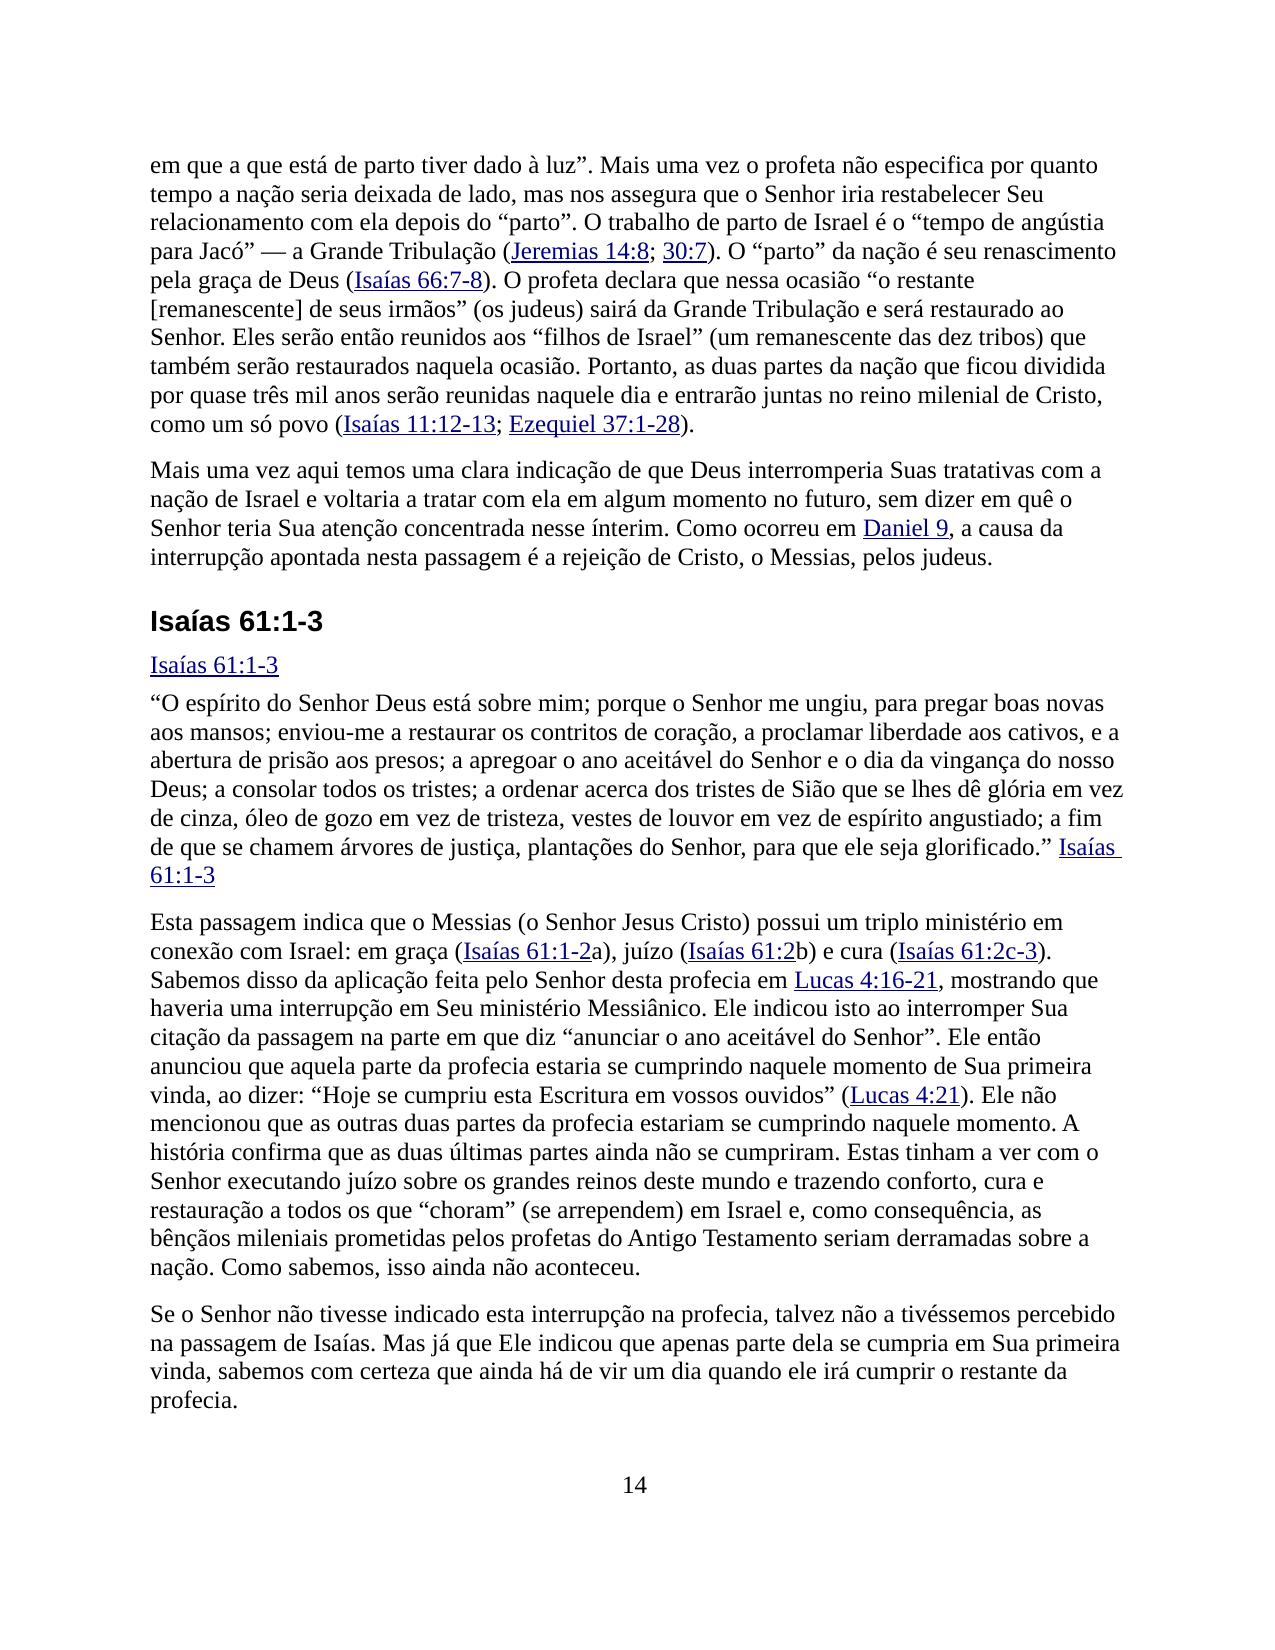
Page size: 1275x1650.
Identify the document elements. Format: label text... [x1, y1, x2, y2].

text Mais uma vez aqui temos uma clara indicação de que Deus interromperia Suas tratativas com a nação de Israel e voltaria a tratar com ela em algum momento no futuro, sem dizer em quê o Senhor teria Sua atenção concentrada nesse ínterim. Como ocorreu em Daniel 9, a causa da interrupção apontada nesta passagem é a rejeição de Cristo, o Messias, pelos judeus. [150, 455, 1125, 570]
subtitle Isaías 61:1-3 [150, 604, 1125, 638]
text Esta passagem indica que o Messias (o Senhor Jesus Cristo) possui um triplo ministério em conexão com Israel: em graça (Isaías 61:1-2a), juízo (Isaías 61:2b) e cura (Isaías 61:2c-3). Sabemos disso da aplicação feita pelo Senhor desta profecia em Lucas 4:16-21, mostrando que haveria uma interrupção em Seu ministério Messiânico. Ele indicou isto ao interromper Sua citação da passagem na parte em que diz “anunciar o ano aceitável do Senhor”. Ele então anunciou que aquela parte da profecia estaria se cumprindo naquele momento de Sua primeira vinda, ao dizer: “Hoje se cumpriu esta Escritura em vossos ouvidos” (Lucas 4:21). Ele não mencionou que as outras duas partes da profecia estariam se cumprindo naquele momento. A história confirma que as duas últimas partes ainda não se cumpriram. Estas tinham a ver com o Senhor executando juízo sobre os grandes reinos deste mundo e trazendo conforto, cura e restauração a todos os que “choram” (se arrependem) em Israel e, como consequência, as bênçãos mileniais prometidas pelos profetas do Antigo Testamento seriam derramadas sobre a nação. Como sabemos, isso ainda não aconteceu. [150, 907, 1125, 1281]
text em que a que está de parto tiver dado à luz”. Mais uma vez o profeta não especifica por quanto tempo a nação seria deixada de lado, mas nos assegura que o Senhor iria restabelecer Seu relacionamento com ela depois do “parto”. O trabalho de parto de Israel é o “tempo de angústia para Jacó” — a Grande Tribulação (Jeremias 14:8; 30:7). O “parto” da nação é seu renascimento pela graça de Deus (Isaías 66:7-8). O profeta declara que nessa ocasião “o restante [remanescente] de seus irmãos” (os judeus) sairá da Grande Tribulação e será restaurado ao Senhor. Eles serão então reunidos aos “filhos de Israel” (um remanescente das dez tribos) que também serão restaurados naquela ocasião. Portanto, as duas partes da nação que ficou dividida por quase três mil anos serão reunidas naquele dia e entrarão juntas no reino milenial de Cristo, como um só povo (Isaías 11:12-13; Ezequiel 37:1-28). [150, 150, 1125, 437]
text “O espírito do Senhor Deus está sobre mim; porque o Senhor me ungiu, para pregar boas novas aos mansos; enviou-me a restaurar os contritos de coração, a proclamar liberdade aos cativos, e a abertura de prisão aos presos; a apregoar o ano aceitável do Senhor e o dia da vingança do nosso Deus; a consolar todos os tristes; a ordenar acerca dos tristes de Sião que se lhes dê glória em vez de cinza, óleo de gozo em vez de tristeza, vestes de louvor em vez de espírito angustiado; a fim de que se chamem árvores de justiça, plantações do Senhor, para que ele seja glorificado.” Isaías 61:1-3 [150, 688, 1125, 889]
text Se o Senhor não tivesse indicado esta interrupção na profecia, talvez não a tivéssemos percebido na passagem de Isaías. Mas já que Ele indicou que apenas parte dela se cumpria em Sua primeira vinda, sabemos com certeza que ainda há de vir um dia quando ele irá cumprir o restante da profecia. [150, 1299, 1125, 1414]
text Isaías 61:1-3 [150, 650, 1125, 679]
